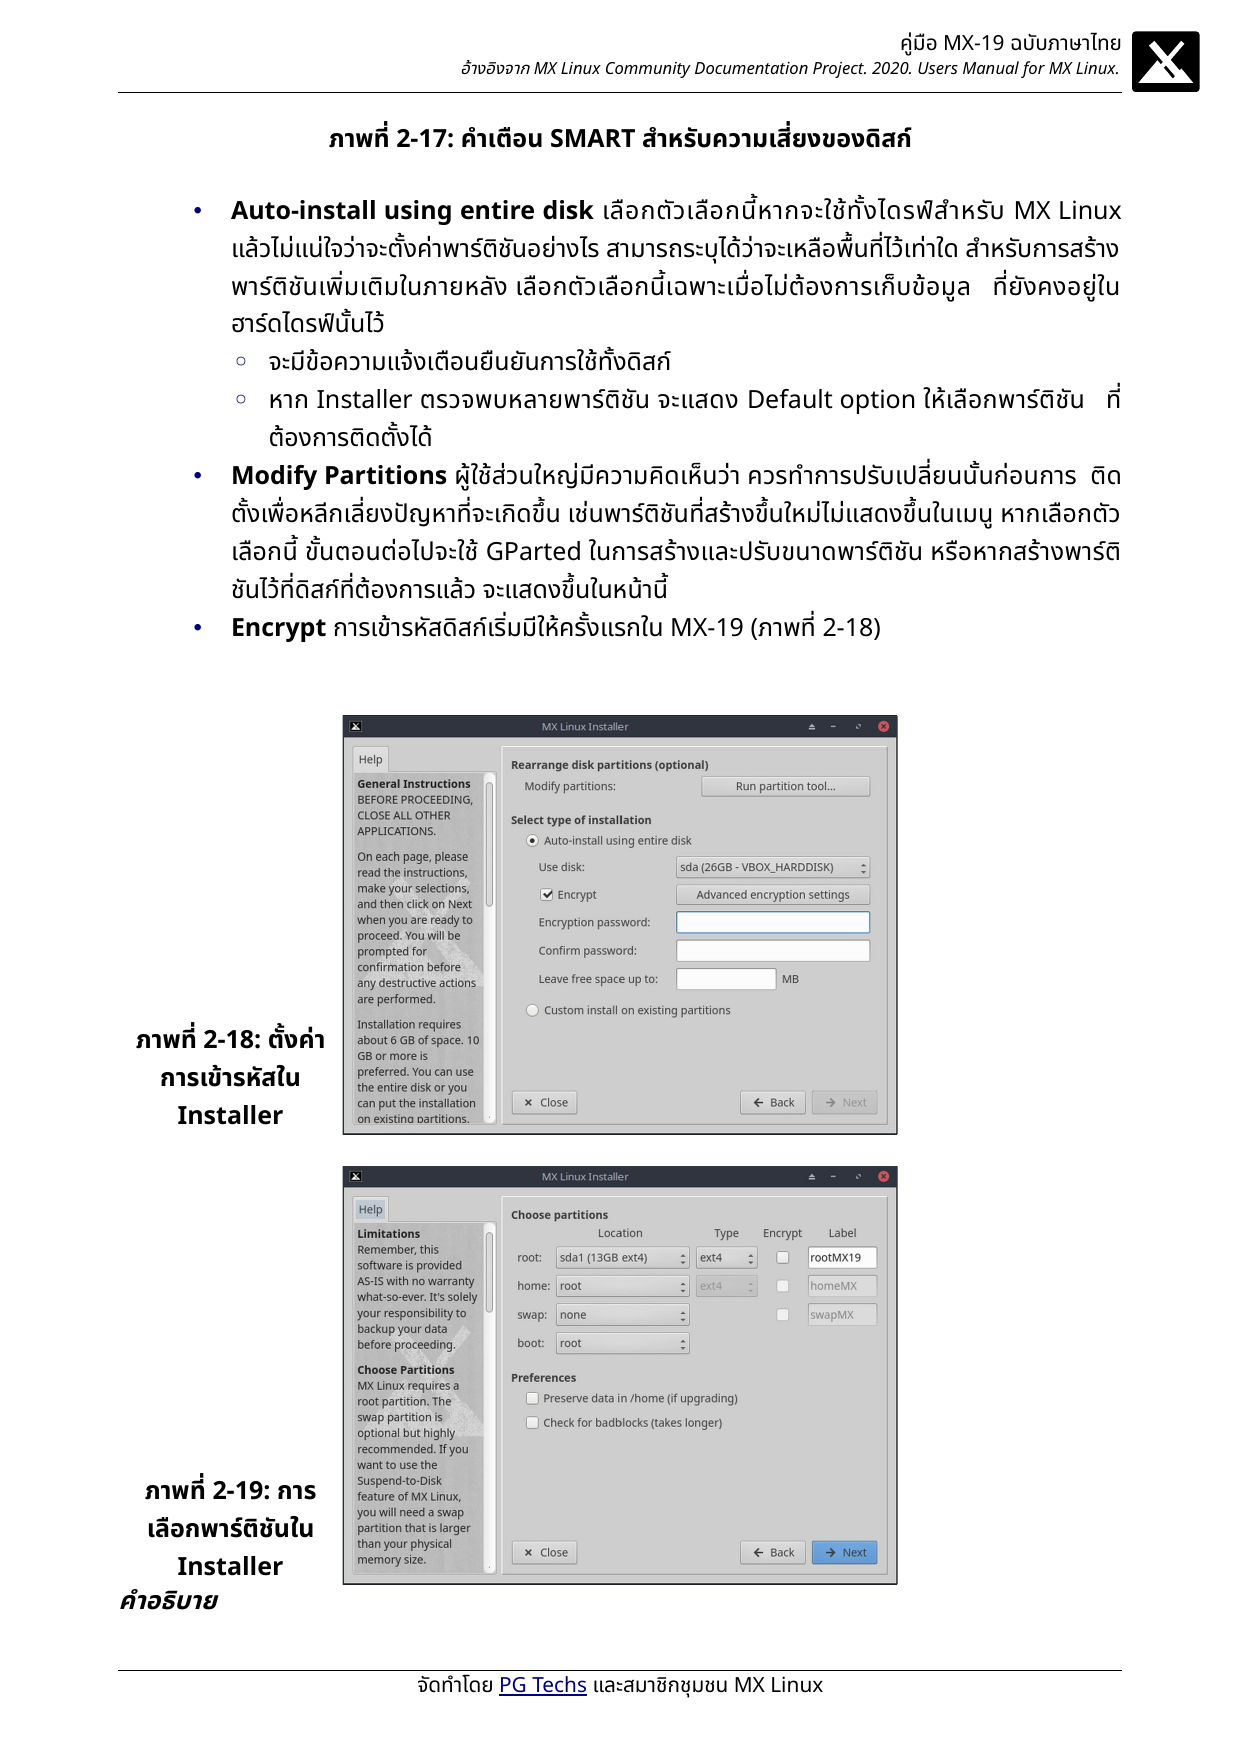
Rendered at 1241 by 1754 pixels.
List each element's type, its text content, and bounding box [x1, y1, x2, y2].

list หาก Installer ตรวจพบหลายพาร์ติชัน จะแสดง Default option ให้เลือกพาร์ติชัน ที่ต้องการติดตั้งได้ [231, 382, 1122, 458]
list Auto-install using entire disk เลือกตัวเลือกนี้หากจะใช้ทั้งไดรฟ์สำหรับ MX Linux แล้วไม่แน่ใจว่าจะตั้งค่าพาร์ติชันอย่างไร สามารถระบุได้ว่าจะเหลือพื้นที่ไว้เท่าใด สำหรับการสร้างพาร์ติชันเพิ่มเติมในภายหลัง เลือกตัวเลือกนี้เฉพาะเมื่อไม่ต้องการเก็บข้อมูล ที่ยังคงอยู่ในฮาร์ดไดรฟ์นั้นไว้ [193, 193, 1122, 344]
list Modify Partitions ผู้ใช้ส่วนใหญ่มีความคิดเห็นว่า ควรทำการปรับเปลี่ยนนั้นก่อนการ ติดตั้งเพื่อหลีกเลี่ยงปัญหาที่จะเกิดขึ้น เช่นพาร์ติชันที่สร้างขึ้นใหม่ไม่แสดงขึ้นในเมนู หากเลือกตัวเลือกนี้ ขั้นตอนต่อไปจะใช้ GParted ในการสร้างและปรับขนาดพาร์ติชัน หรือหากสร้างพาร์ติชันไว้ที่ดิสก์ที่ต้องการแล้ว จะแสดงขึ้นในหน้านี้ [193, 458, 1122, 609]
picture [342, 715, 898, 1135]
text [898, 1473, 1122, 1582]
list Encrypt การเข้ารหัสดิสก์เริ่มมีให้ครั้งแรกใน MX-19 (ภาพที่ 2-18) [193, 609, 1122, 647]
list จะมีข้อความแจ้งเตือนยืนยันการใช้ทั้งดิสก์ [231, 344, 1122, 382]
text ภาพที่ 2-18: ตั้งค่าการเข้ารหัสใน Installer [118, 1022, 342, 1132]
text คำอธิบาย [118, 1582, 1122, 1620]
picture [342, 1166, 898, 1585]
text ภาพที่ 2-17: คำเตือน SMART สำหรับความเสี่ยงของดิสก์ [118, 121, 1122, 158]
text ภาพที่ 2-19: การเลือกพาร์ติชันใน Installer [118, 1473, 342, 1582]
text [898, 1022, 1122, 1132]
